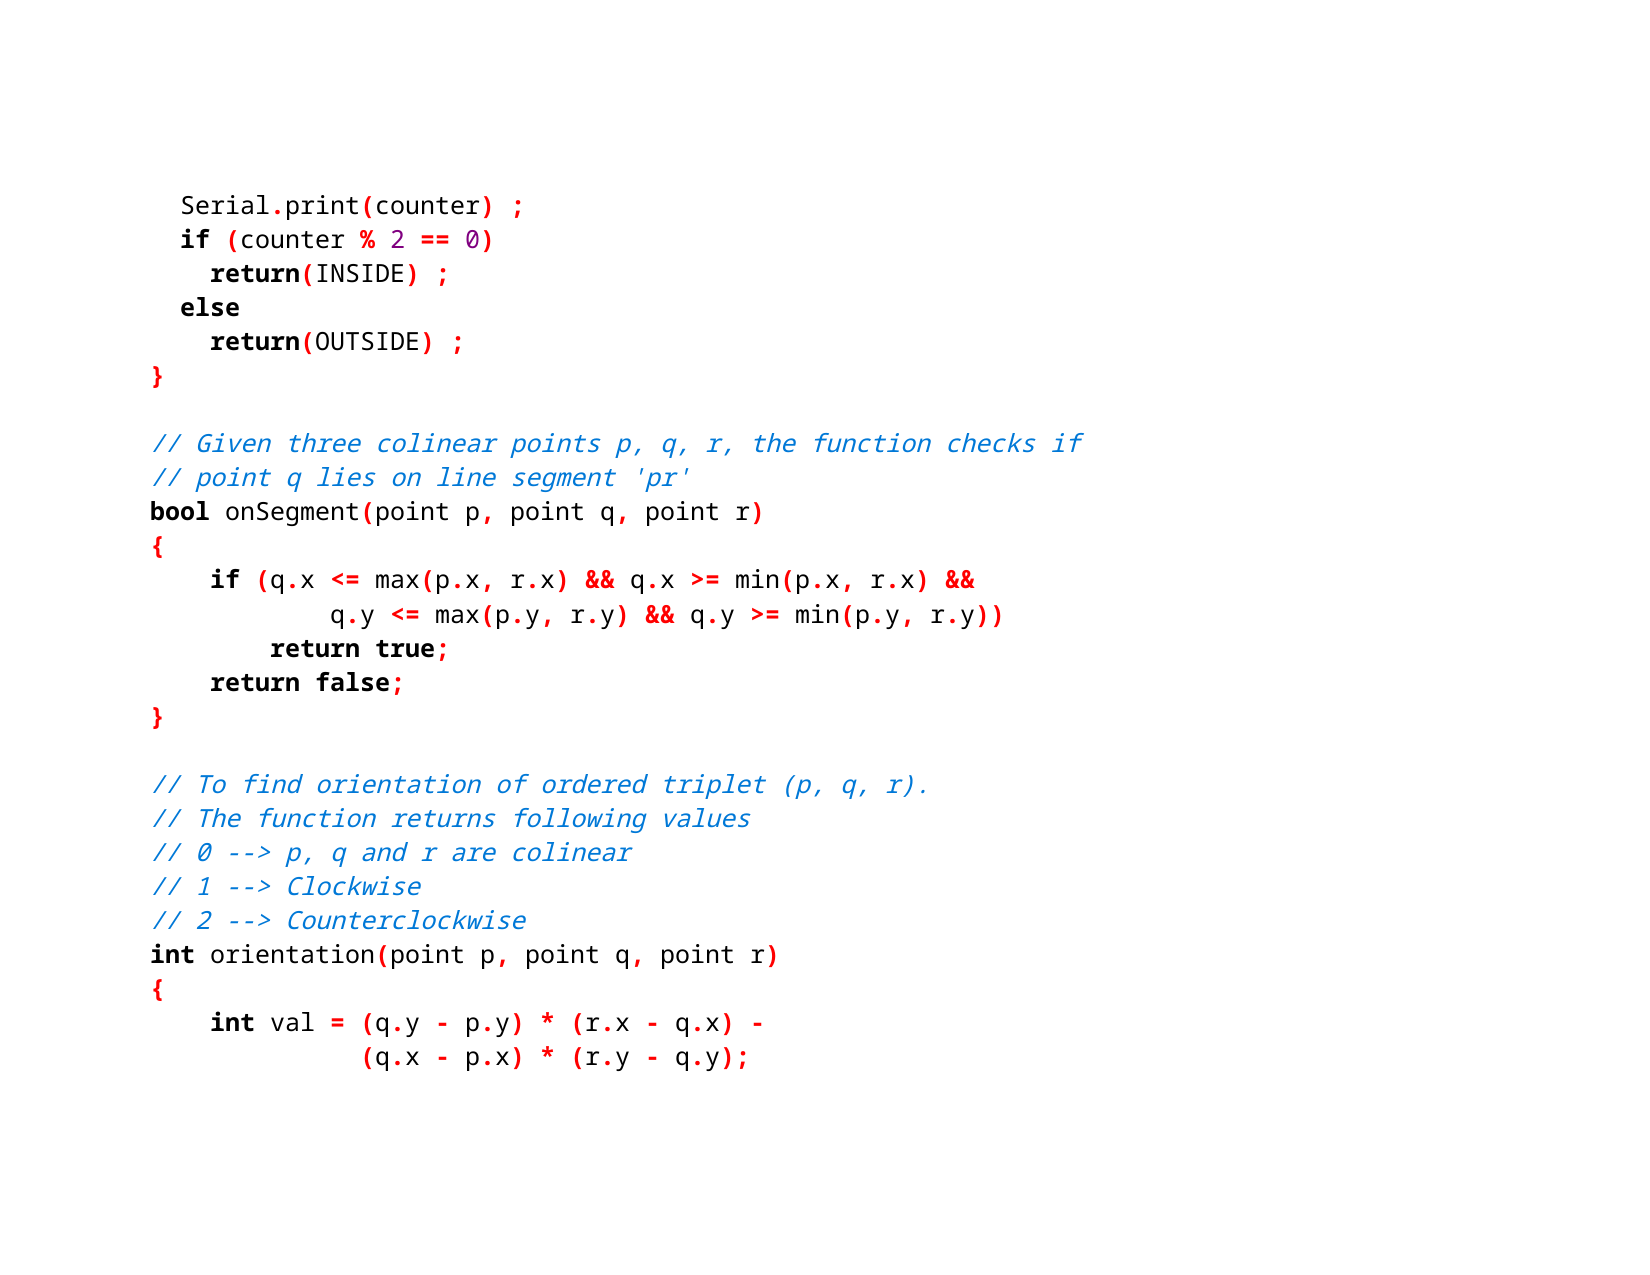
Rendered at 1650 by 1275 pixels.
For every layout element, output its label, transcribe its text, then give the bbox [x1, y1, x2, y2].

text // point q lies on line segment 'pr' [150, 460, 1500, 494]
text { [150, 528, 1500, 562]
text return true; [150, 630, 1500, 664]
text (q.x - p.x) * (r.y - q.y); [150, 1039, 1500, 1073]
text } [150, 358, 1500, 392]
text // Given three colinear points p, q, r, the function checks if [150, 426, 1500, 460]
text } [150, 698, 1500, 732]
text // 1 --> Clockwise [150, 869, 1500, 903]
text else [150, 290, 1500, 324]
text { [150, 971, 1500, 1005]
text int orientation(point p, point q, point r) [150, 937, 1500, 971]
text // 0 --> p, q and r are colinear [150, 835, 1500, 869]
text int val = (q.y - p.y) * (r.x - q.x) - [150, 1005, 1500, 1039]
text return false; [150, 664, 1500, 698]
text Serial.print(counter) ; [150, 187, 1500, 222]
text return(INSIDE) ; [150, 256, 1500, 290]
text bool onSegment(point p, point q, point r) [150, 494, 1500, 528]
text if (q.x <= max(p.x, r.x) && q.x >= min(p.x, r.x) && [150, 562, 1500, 596]
text q.y <= max(p.y, r.y) && q.y >= min(p.y, r.y)) [150, 596, 1500, 630]
text if (counter % 2 == 0) [150, 222, 1500, 256]
text // 2 --> Counterclockwise [150, 903, 1500, 937]
text // The function returns following values [150, 801, 1500, 835]
text return(OUTSIDE) ; [150, 324, 1500, 358]
text // To find orientation of ordered triplet (p, q, r). [150, 767, 1500, 801]
